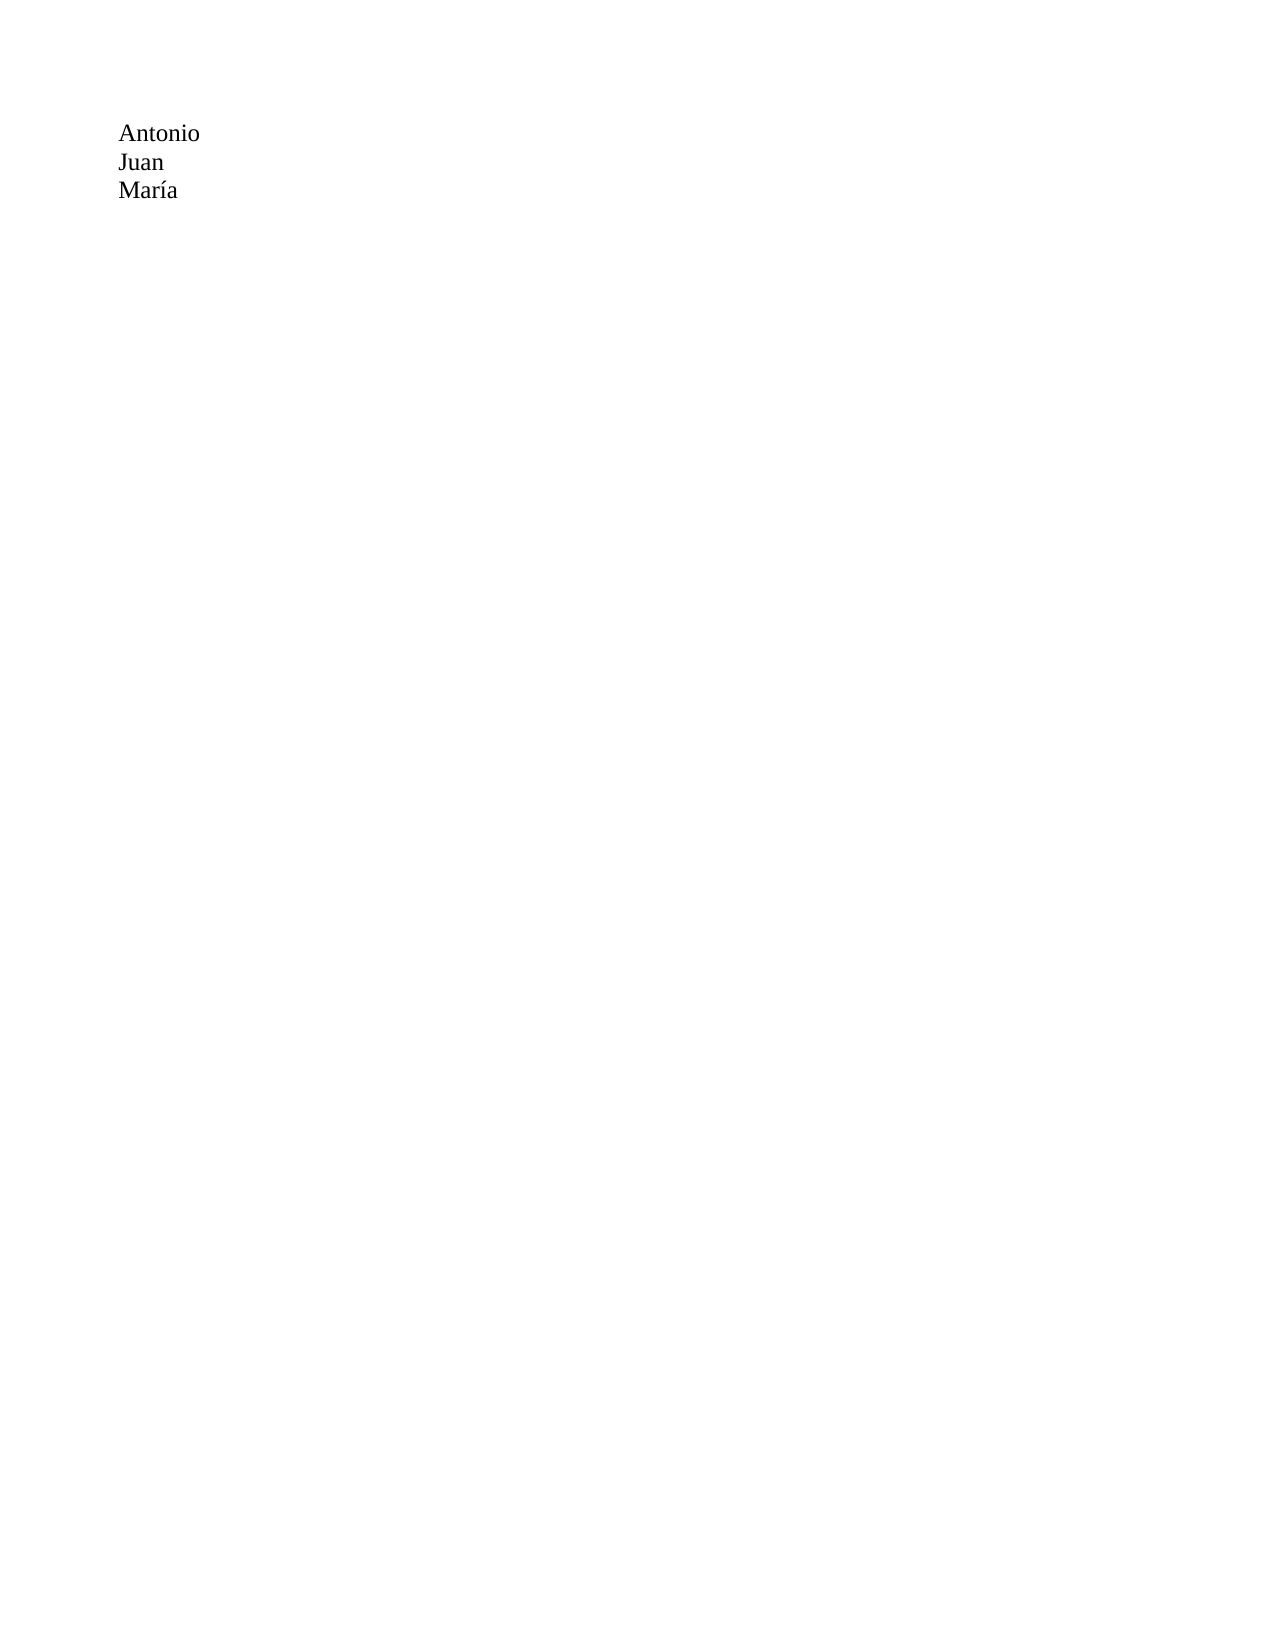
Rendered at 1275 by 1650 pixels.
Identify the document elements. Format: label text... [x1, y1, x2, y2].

text Antonio [118, 118, 1157, 147]
text María [118, 176, 1157, 204]
text Juan [118, 147, 1157, 176]
